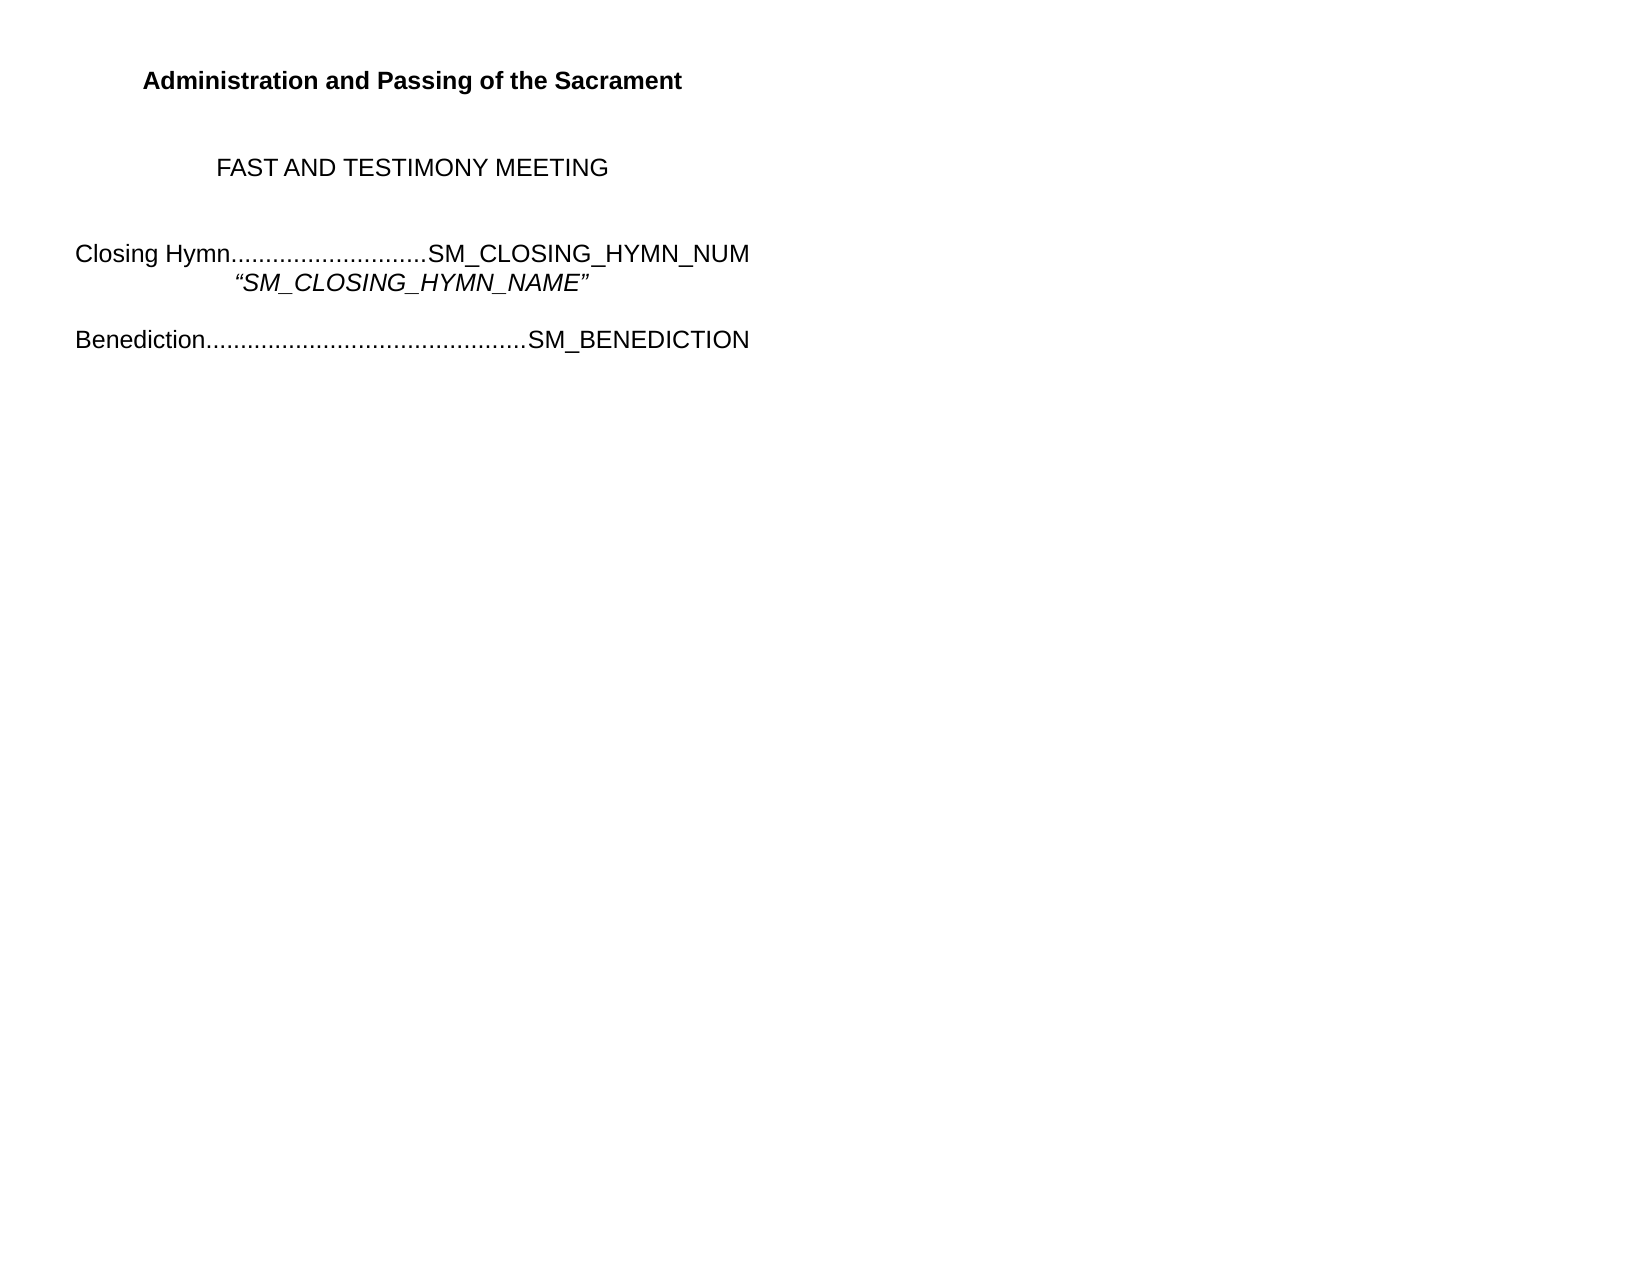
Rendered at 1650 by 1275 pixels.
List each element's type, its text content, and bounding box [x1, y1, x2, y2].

text Administration and Passing of the Sacrament [75, 66, 750, 95]
text FAST AND TESTIMONY MEETING [75, 152, 750, 181]
text Closing Hymn SM_CLOSING_HYMN_NUM [75, 239, 750, 267]
text Benediction SM_BENEDICTION [75, 325, 750, 354]
text “SM_CLOSING_HYMN_NAME” [75, 267, 750, 296]
